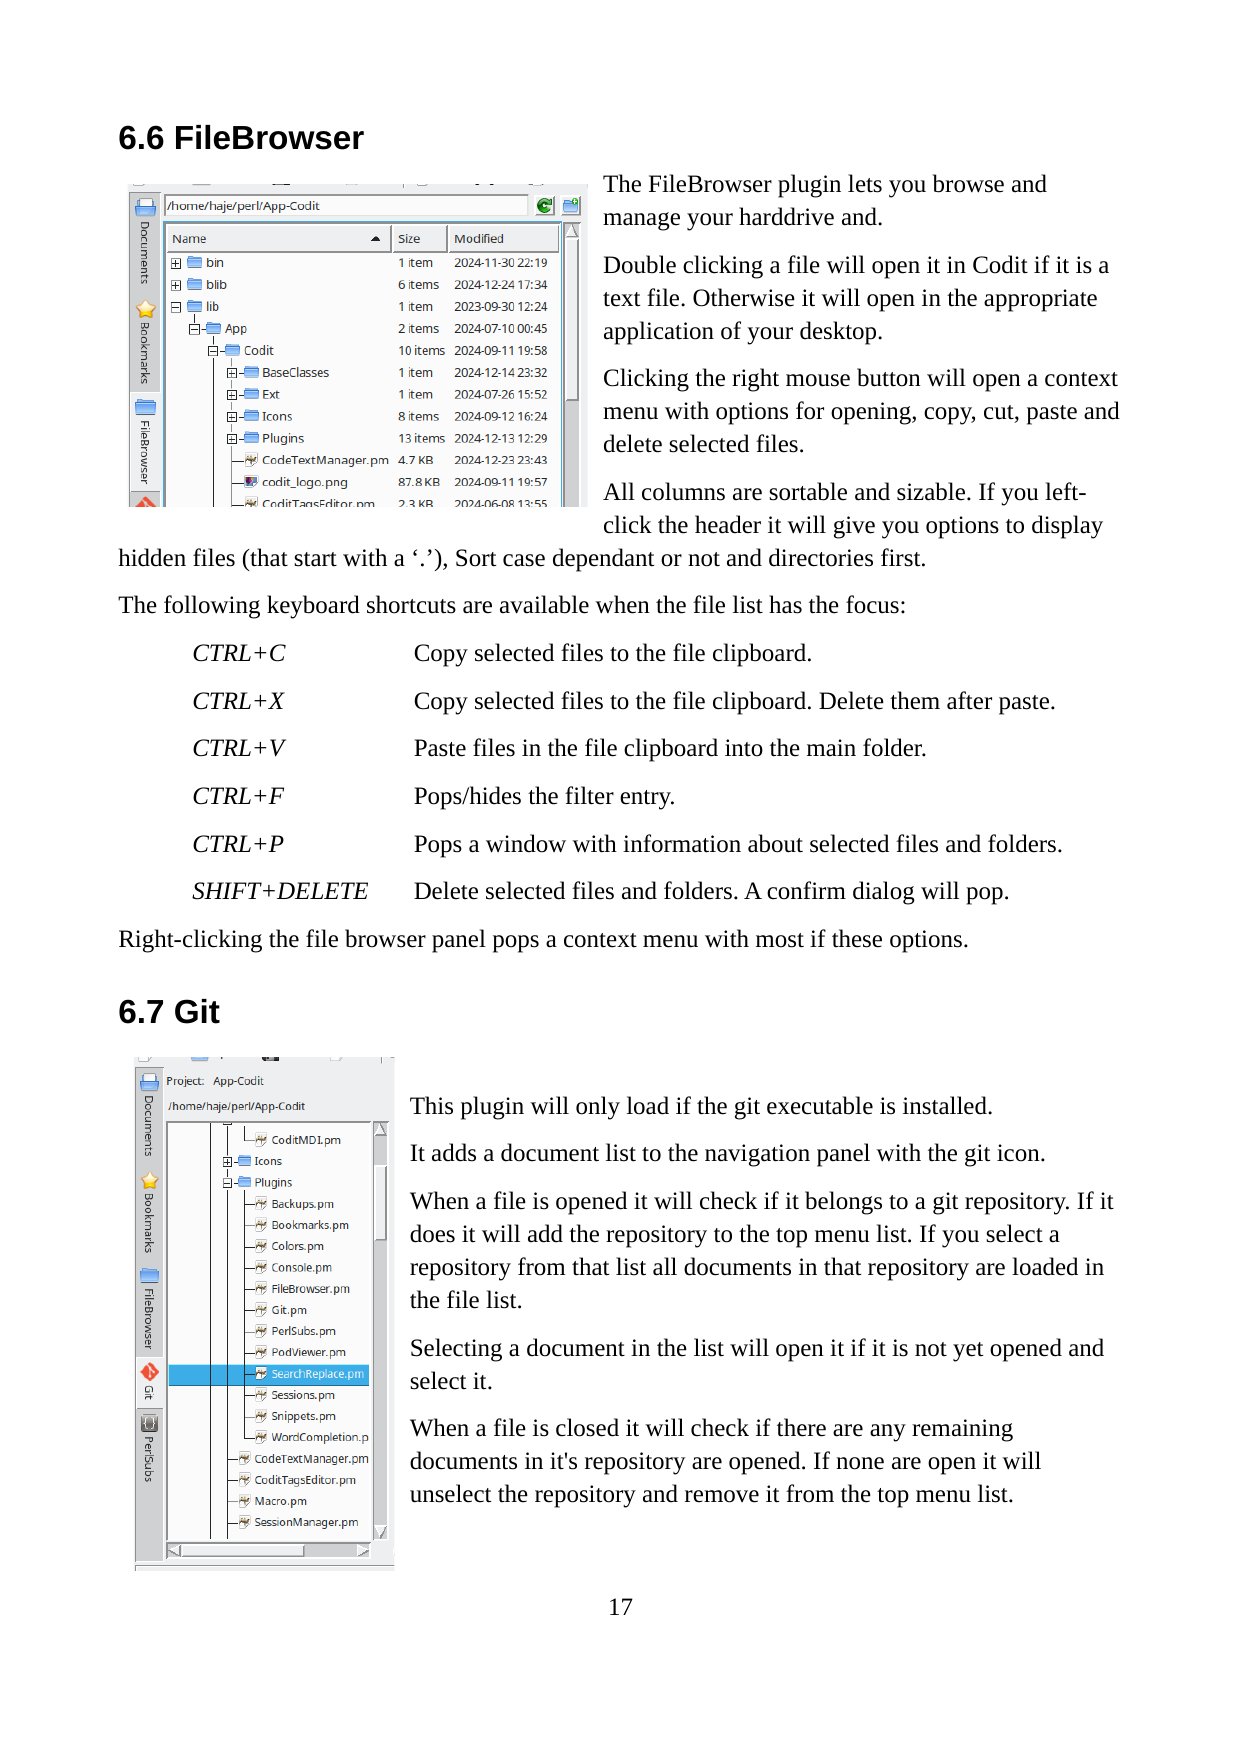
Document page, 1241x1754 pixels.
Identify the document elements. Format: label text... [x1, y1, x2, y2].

text CTRL+F Pops/hides the filter entry. [118, 781, 1122, 810]
text CTRL+C Copy selected files to the file clipboard. [118, 638, 1122, 667]
picture [127, 184, 588, 507]
text When a file is closed it will check if there are any remaining documents in it's repository are opened. If none are open it will unselect the repository and remove it from the top menu list. [409, 1413, 1122, 1508]
picture [133, 1057, 395, 1571]
text SHIFT+DELETE Delete selected files and folders. A confirm dialog will pop. [118, 876, 1122, 905]
text Selecting a document in the list will open it if it is not yet opened and select it. [409, 1333, 1122, 1394]
subtitle 6.7 Git [118, 992, 1122, 1031]
text This plugin will only load if the git executable is installed. [409, 1091, 1122, 1119]
text CTRL+V Paste files in the file clipboard into the main folder. [118, 733, 1122, 762]
text Double clicking a file will open it in Codit if it is a text file. Otherwise it will open in the appropriate application of your desktop. [603, 250, 1122, 344]
text The FileBrowser plugin lets you browse and manage your harddrive and. [113, 169, 1122, 522]
text The following keyboard shortcuts are available when the file list has the focus: [118, 591, 1122, 619]
text CTRL+P Pops a window with information about selected files and folders. [118, 829, 1122, 857]
text It adds a document list to the navigation panel with the git icon. [409, 1138, 1122, 1167]
text When a file is opened it will check if it belongs to a git repository. If it does it will add the repository to the top menu list. If you select a repository from that list all documents in that repository are loaded in the file list. [409, 1186, 1122, 1314]
text All columns are sortable and sizable. If you left-click the header it will give you options to display hidden files (that start with a ‘.’), Sort case dependant or not and directories first. [118, 477, 1122, 572]
text Right-clicking the file browser panel pops a context menu with most if these options. [118, 924, 1122, 953]
subtitle 6.6 FileBrowser [118, 118, 1122, 157]
text Clicking the right mouse button will open a context menu with options for opening, copy, cut, paste and delete selected files. [603, 363, 1122, 458]
text CTRL+X Copy selected files to the file clipboard. Delete them after paste. [118, 686, 1122, 714]
